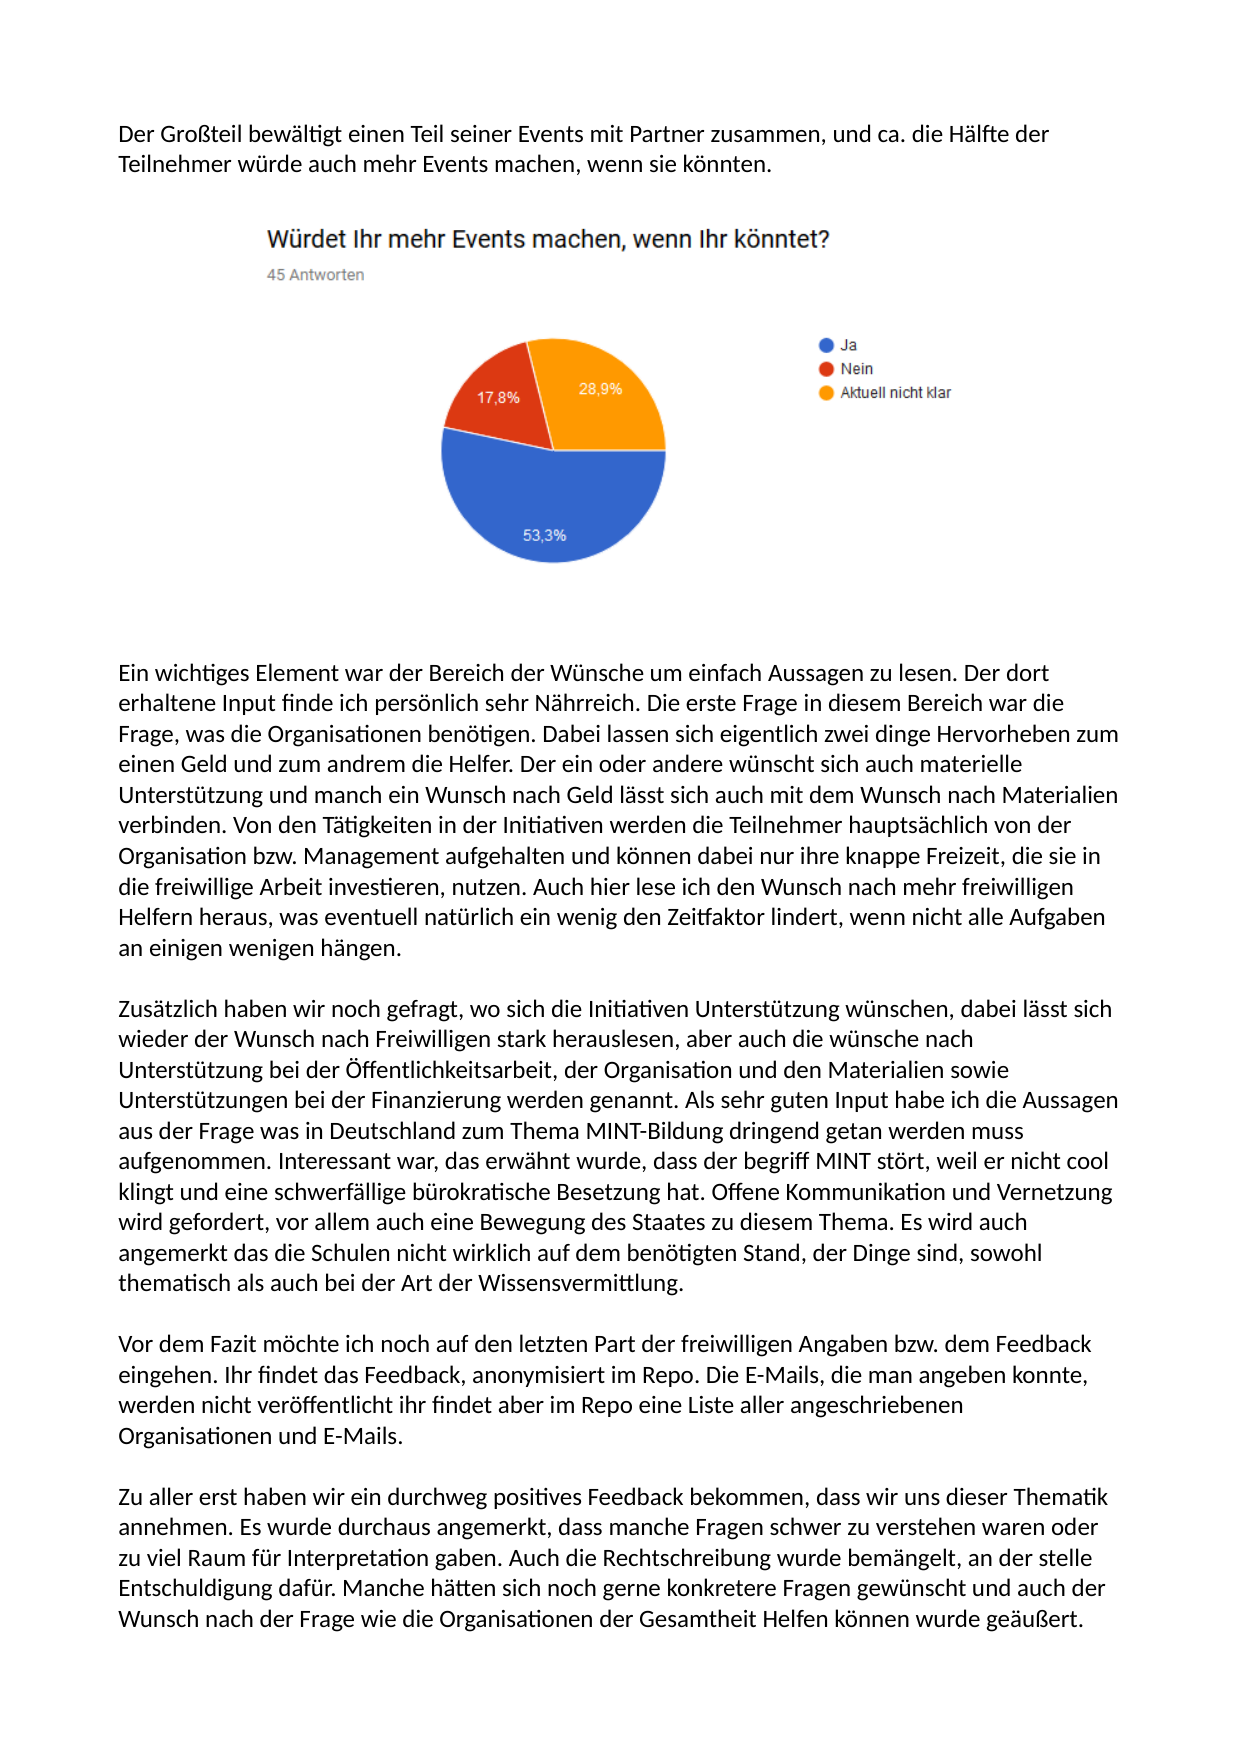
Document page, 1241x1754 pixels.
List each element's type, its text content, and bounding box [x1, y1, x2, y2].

text Zu aller erst haben wir ein durchweg positives Feedback bekommen, dass wir uns dieser Thematik annehmen. Es wurde durchaus angemerkt, dass manche Fragen schwer zu verstehen waren oder zu viel Raum für Interpretation gaben. Auch die Rechtschreibung wurde bemängelt, an der stelle Entschuldigung dafür. Manche hätten sich noch gerne konkretere Fragen gewünscht und auch der Wunsch nach der Frage wie die Organisationen der Gesamtheit Helfen können wurde geäußert. [118, 1481, 1122, 1634]
text Ein wichtiges Element war der Bereich der Wünsche um einfach Aussagen zu lesen. Der dort erhaltene Input finde ich persönlich sehr Nährreich. Die erste Frage in diesem Bereich war die Frage, was die Organisationen benötigen. Dabei lassen sich eigentlich zwei dinge Hervorheben zum einen Geld und zum andrem die Helfer. Der ein oder andere wünscht sich auch materielle Unterstützung und manch ein Wunsch nach Geld lässt sich auch mit dem Wunsch nach Materialien verbinden. Von den Tätigkeiten in der Initiativen werden die Teilnehmer hauptsächlich von der Organisation bzw. Management aufgehalten und können dabei nur ihre knappe Freizeit, die sie in die freiwillige Arbeit investieren, nutzen. Auch hier lese ich den Wunsch nach mehr freiwilligen Helfern heraus, was eventuell natürlich ein wenig den Zeitfaktor lindert, wenn nicht alle Aufgaben an einigen wenigen hängen. [118, 657, 1122, 962]
text Vor dem Fazit möchte ich noch auf den letzten Part der freiwilligen Angaben bzw. dem Feedback eingehen. Ihr findet das Feedback, anonymisiert im Repo. Die E-Mails, die man angeben konnte, werden nicht veröffentlicht ihr findet aber im Repo eine Liste aller angeschriebenen Organisationen und E-Mails. [118, 1328, 1122, 1451]
text Der Großteil bewältigt einen Teil seiner Events mit Partner zusammen, und ca. die Hälfte der Teilnehmer würde auch mehr Events machen, wenn sie könnten. [118, 118, 1122, 179]
text Zusätzlich haben wir noch gefragt, wo sich die Initiativen Unterstützung wünschen, dabei lässt sich wieder der Wunsch nach Freiwilligen stark herauslesen, aber auch die wünsche nach Unterstützung bei der Öffentlichkeitsarbeit, der Organisation und den Materialien sowie Unterstützungen bei der Finanzierung werden genannt. Als sehr guten Input habe ich die Aussagen aus der Frage was in Deutschland zum Thema MINT-Bildung dringend getan werden muss aufgenommen. Interessant war, das erwähnt wurde, dass der begriff MINT stört, weil er nicht cool klingt und eine schwerfällige bürokratische Besetzung hat. Offene Kommunikation und Vernetzung wird gefordert, vor allem auch eine Bewegung des Staates zu diesem Thema. Es wird auch angemerkt das die Schulen nicht wirklich auf dem benötigten Stand, der Dinge sind, sowohl thematisch als auch bei der Art der Wissensvermittlung. [118, 993, 1122, 1298]
picture [250, 209, 990, 596]
